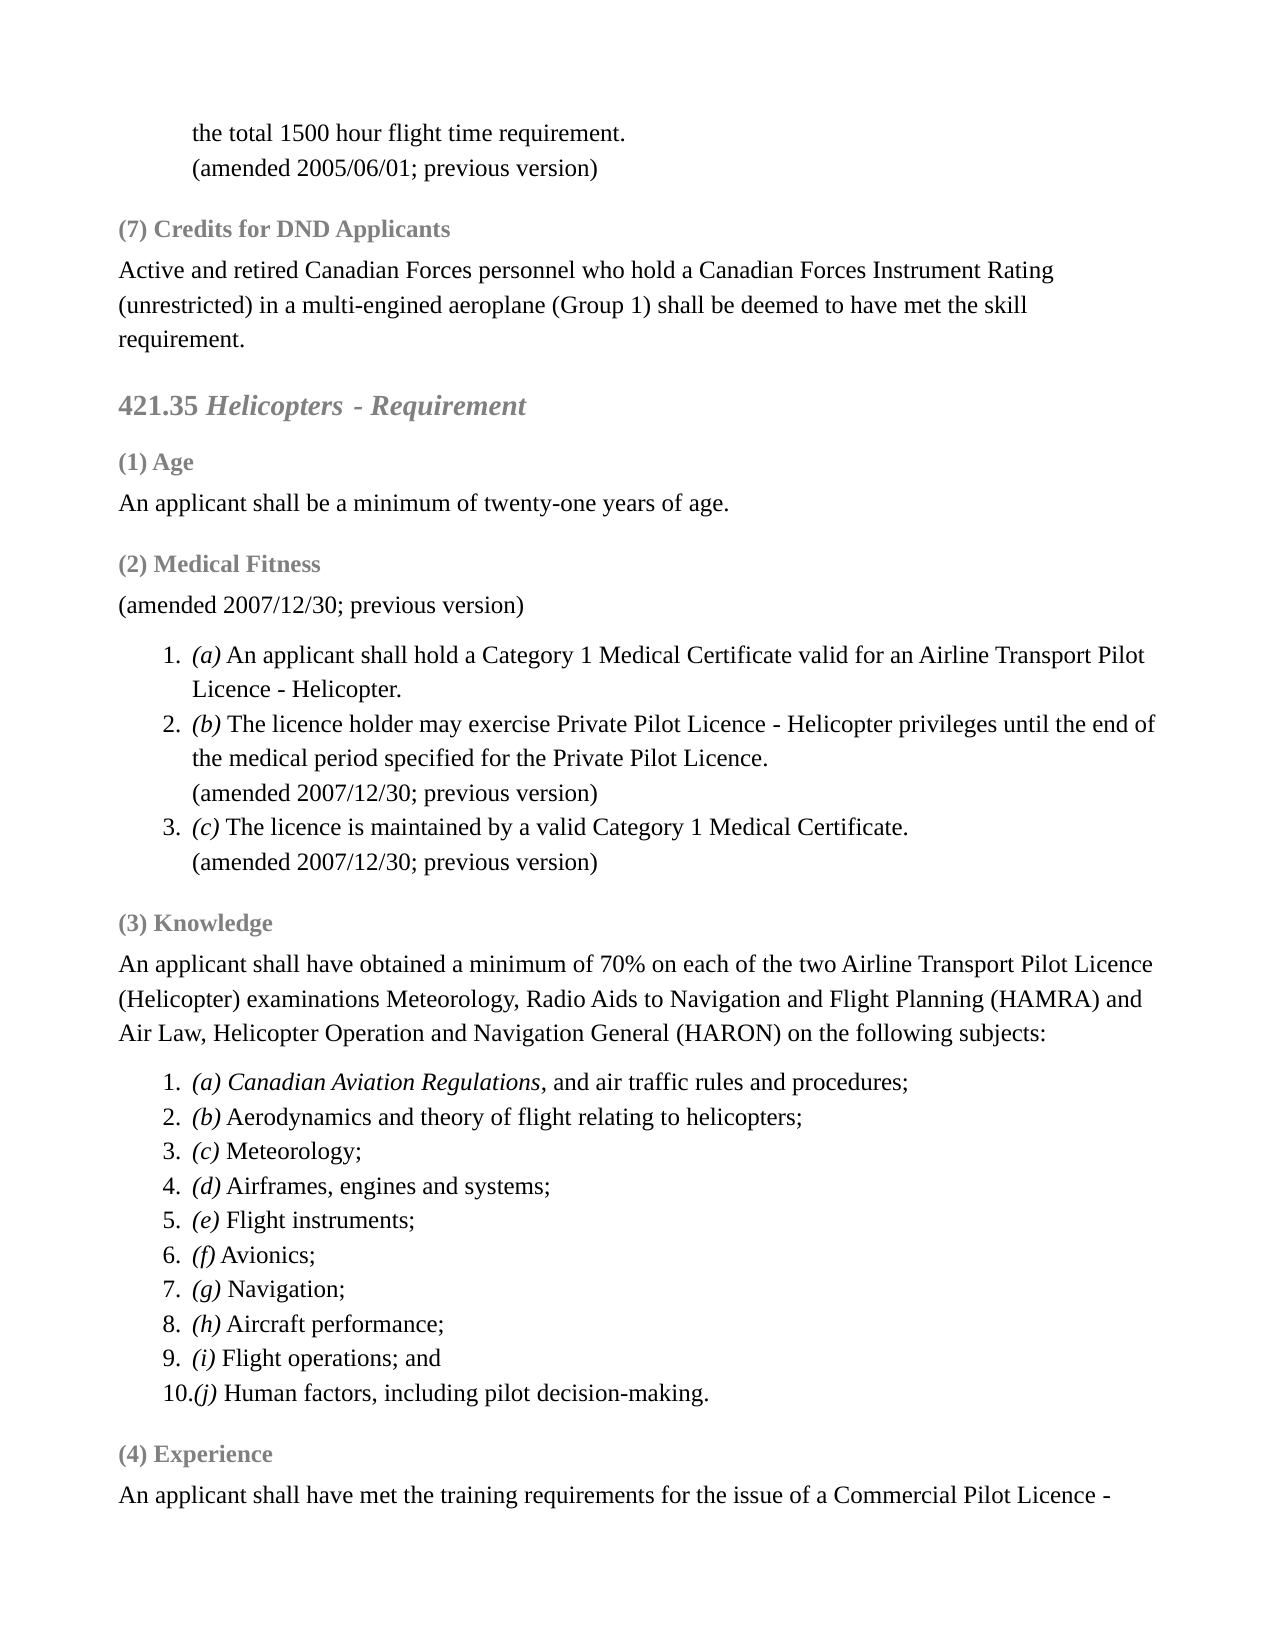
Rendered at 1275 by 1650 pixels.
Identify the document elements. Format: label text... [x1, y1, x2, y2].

list (g) Navigation; [162, 1274, 1157, 1303]
list (a) Canadian Aviation Regulations, and air traffic rules and procedures; [162, 1067, 1157, 1096]
subtitle (7) Credits for DND Applicants [118, 214, 1157, 243]
list (d) Airframes, engines and systems; [162, 1171, 1157, 1199]
list (i) Flight operations; and [162, 1343, 1157, 1372]
subtitle (2) Medical Fitness [118, 549, 1157, 578]
subtitle (1) Age [118, 447, 1157, 475]
list (b) The licence holder may exercise Private Pilot Licence - Helicopter privileges until the end of the medical period specified for the Private Pilot Licence. (amended 2007/12/30; previous version) [162, 709, 1157, 806]
list (h) Aircraft performance; [162, 1309, 1157, 1337]
text (amended 2007/12/30; previous version) [118, 591, 1157, 619]
list the total 1500 hour flight time requirement. (amended 2005/06/01; previous version) [162, 118, 1157, 181]
subtitle (4) Experience [118, 1439, 1157, 1468]
text An applicant shall be a minimum of twenty-one years of age. [118, 488, 1157, 517]
subtitle (3) Knowledge [118, 908, 1157, 937]
subtitle 421.35 Helicopters - Requirement [118, 388, 1157, 422]
list (e) Flight instruments; [162, 1205, 1157, 1234]
list (f) Avionics; [162, 1240, 1157, 1268]
text An applicant shall have met the training requirements for the issue of a Commercial Pilot Licence [118, 1481, 1157, 1509]
text An applicant shall have obtained a minimum of 70% on each of the two Airline Transport Pilot Licence (Helicopter) examinations Meteorology, Radio Aids to Navigation and Flight Planning (HAMRA) and Air Law, Helicopter Operation and Navigation General (HARON) on the following subjects: [118, 949, 1157, 1047]
list (a) An applicant shall hold a Category 1 Medical Certificate valid for an Airline Transport Pilot Licence - Helicopter. [162, 640, 1157, 703]
list (c) The licence is maintained by a valid Category 1 Medical Certificate. (amended 2007/12/30; previous version) [162, 812, 1157, 875]
list (j) Human factors, including pilot decision-making. [162, 1378, 1157, 1406]
list (c) Meteorology; [162, 1136, 1157, 1165]
list (b) Aerodynamics and theory of flight relating to helicopters; [162, 1102, 1157, 1131]
text Active and retired Canadian Forces personnel who hold a Canadian Forces Instrument Rating (unrestricted) in a multi-engined aeroplane (Group 1) shall be deemed to have met the skill requirement. [118, 255, 1157, 353]
